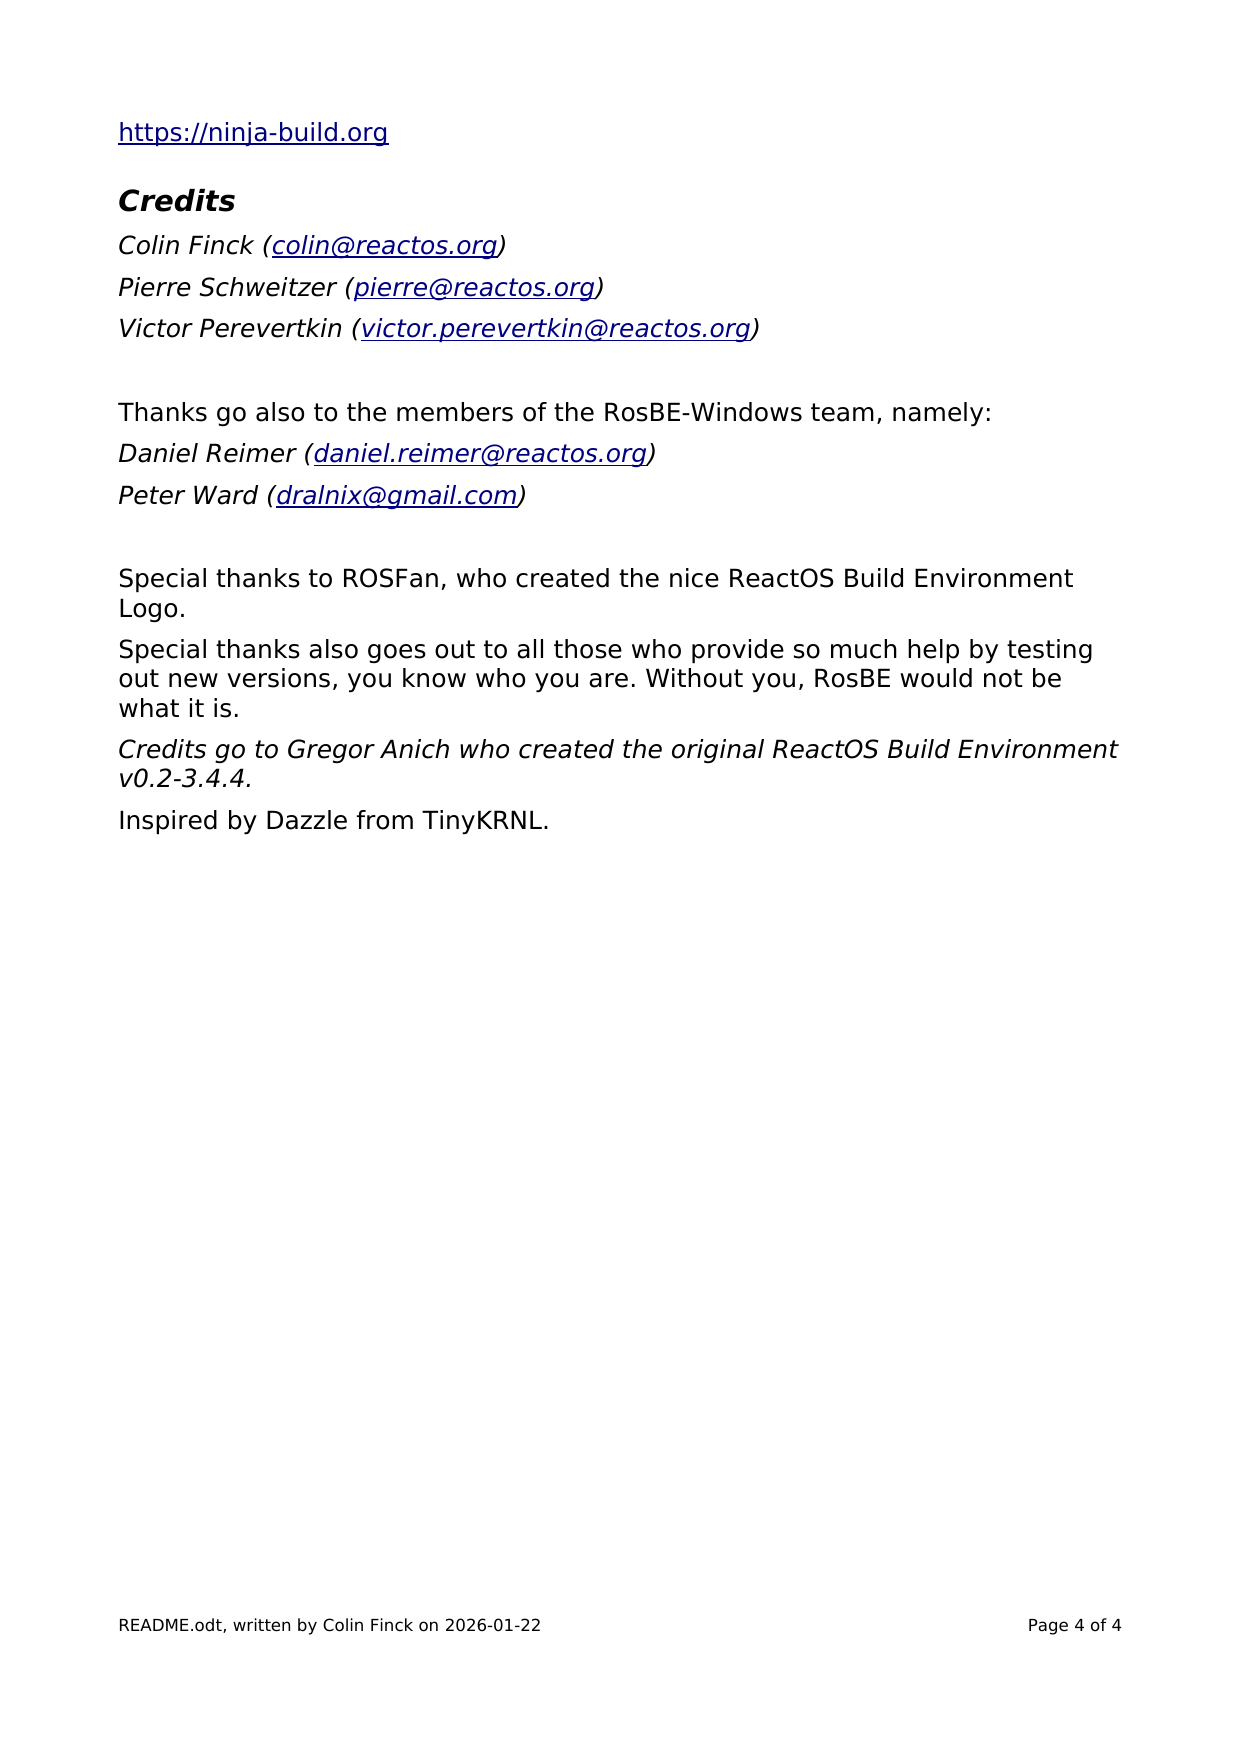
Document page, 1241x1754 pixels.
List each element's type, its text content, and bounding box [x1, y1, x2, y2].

text Victor Perevertkin (victor.perevertkin@reactos.org) [118, 314, 1122, 344]
text Peter Ward (dralnix@gmail.com) [118, 481, 1122, 510]
text Daniel Reimer (daniel.reimer@reactos.org) [118, 439, 1122, 469]
text Pierre Schweitzer (pierre@reactos.org) [118, 273, 1122, 302]
text Inspired by Dazzle from TinyKRNL. [118, 806, 1122, 835]
text Special thanks to ROSFan, who created the nice ReactOS Build Environment Logo. [118, 564, 1122, 623]
text Credits go to Gregor Anich who created the original ReactOS Build Environment v0.2-3.4.4. [118, 735, 1122, 794]
text Thanks go also to the members of the RosBE-Windows team, namely: [118, 398, 1122, 427]
text Colin Finck (colin@reactos.org) [118, 231, 1122, 260]
subtitle Credits [118, 185, 1122, 219]
text Special thanks also goes out to all those who provide so much help by testing out new versions, you know who you are. Without you, RosBE would not be what it is. [118, 635, 1122, 723]
text https://ninja-build.org [118, 118, 1122, 147]
